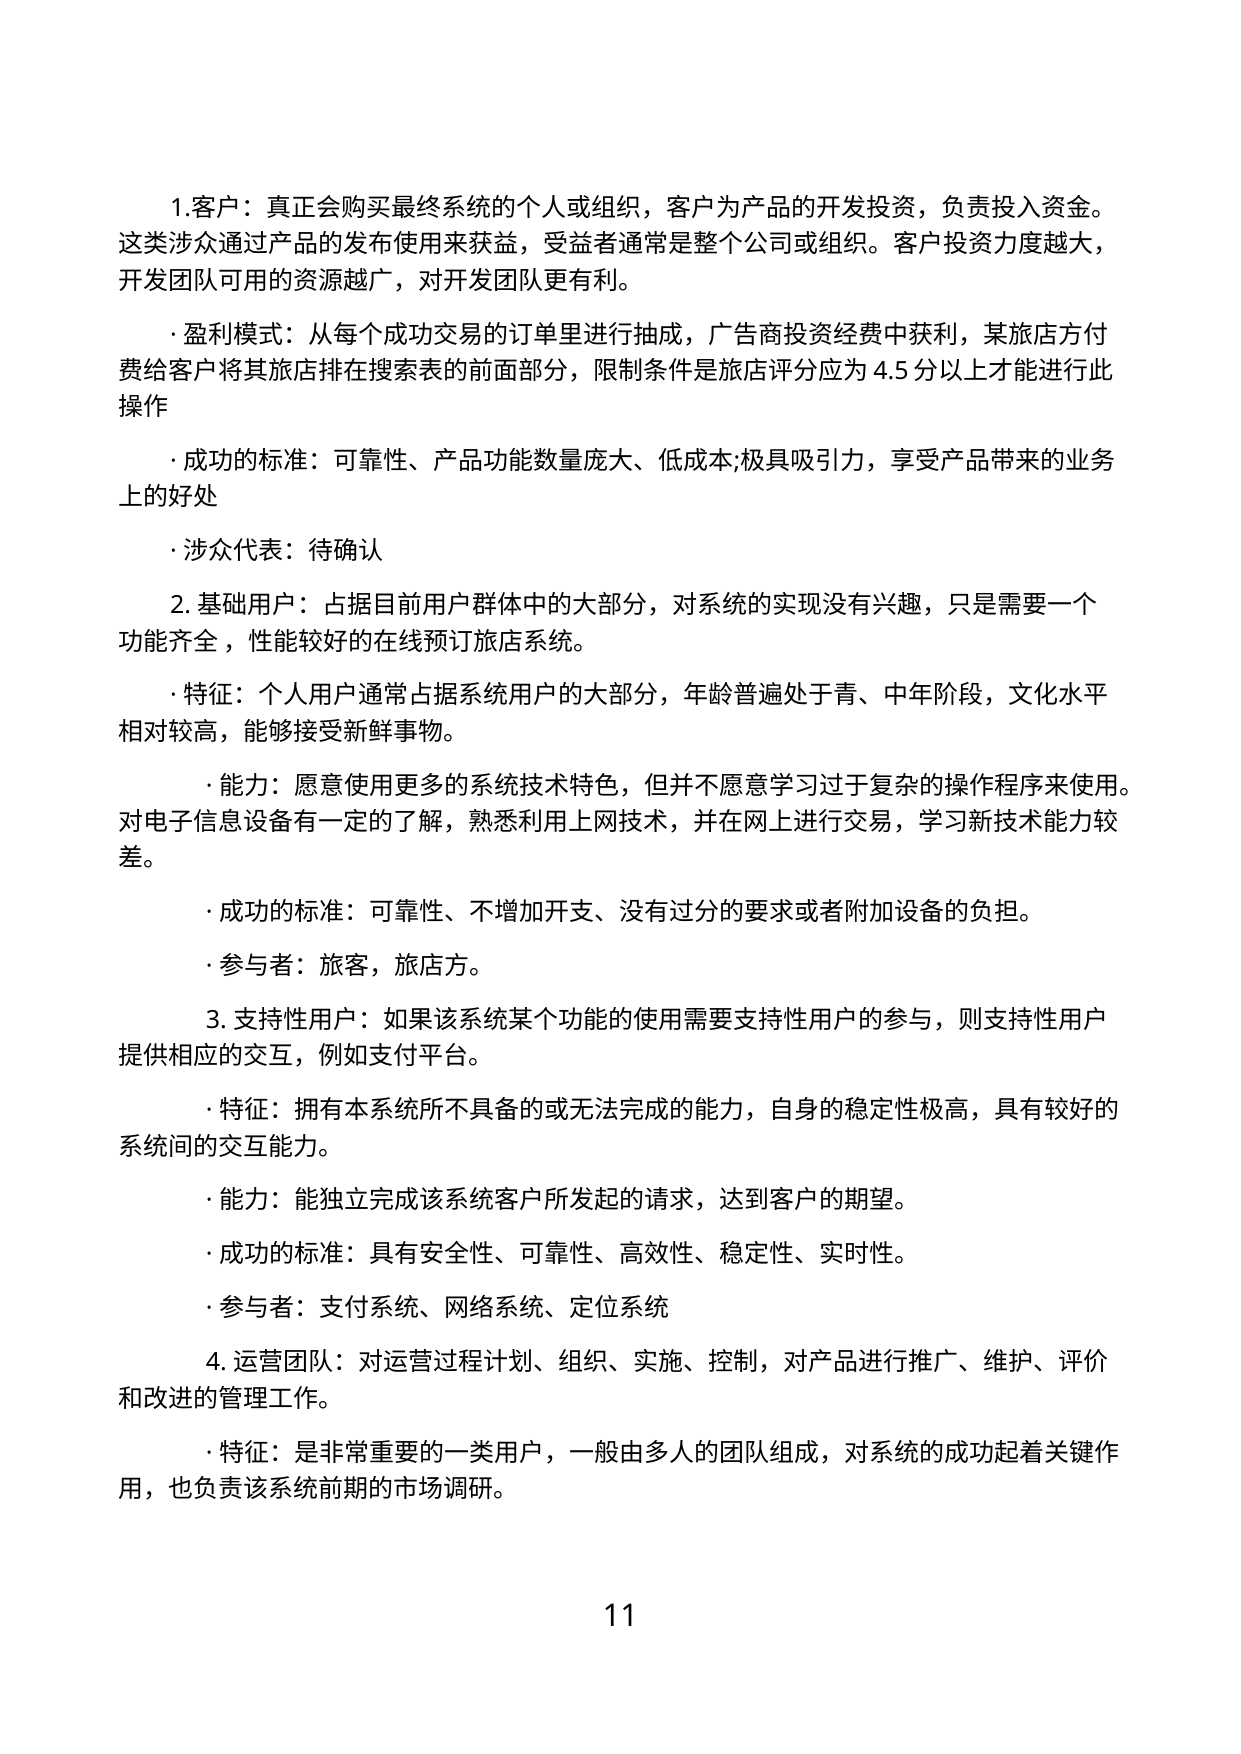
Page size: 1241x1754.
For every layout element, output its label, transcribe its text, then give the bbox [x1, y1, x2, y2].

text · 参与者：旅客，旅店方。 [118, 946, 1122, 982]
text · 成功的标准：可靠性、不增加开支、没有过分的要求或者附加设备的负担。 [118, 892, 1122, 928]
text 1.客户：真正会购买最终系统的个人或组织，客户为产品的开发投资，负责投入资金。这类涉众通过产品的发布使用来获益，受益者通常是整个公司或组织。客户投资力度越大，开发团队可用的资源越广，对开发团队更有利。 [118, 188, 1122, 296]
text · 能力：愿意使用更多的系统技术特色，但并不愿意学习过于复杂的操作程序来使用。对电子信息设备有一定的了解，熟悉利用上网技术，并在网上进行交易，学习新技术能力较差。 [118, 765, 1122, 874]
text · 特征：拥有本系统所不具备的或无法完成的能力，自身的稳定性极高，具有较好的系统间的交互能力。 [118, 1090, 1122, 1162]
text · 能力：能独立完成该系统客户所发起的请求，达到客户的期望。 [118, 1180, 1122, 1216]
text · 成功的标准：可靠性、产品功能数量庞大、低成本;极具吸引力，享受产品带来的业务上的好处 [118, 441, 1122, 513]
text · 涉众代表：待确认 [118, 531, 1122, 567]
text 2. 基础用户：占据目前用户群体中的大部分，对系统的实现没有兴趣，只是需要一个功能齐全 ，性能较好的在线预订旅店系统。 [118, 585, 1122, 657]
text · 盈利模式：从每个成功交易的订单里进行抽成，广告商投资经费中获利，某旅店方付费给客户将其旅店排在搜索表的前面部分，限制条件是旅店评分应为4.5分以上才能进行此操作 [118, 314, 1122, 423]
text · 特征：个人用户通常占据系统用户的大部分，年龄普遍处于青、中年阶段，文化水平相对较高，能够接受新鲜事物。 [118, 675, 1122, 747]
text 4. 运营团队：对运营过程计划、组织、实施、控制，对产品进行推广、维护、评价和改进的管理工作。 [118, 1342, 1122, 1414]
text · 特征：是非常重要的一类用户，一般由多人的团队组成，对系统的成功起着关键作用，也负责该系统前期的市场调研。 [118, 1432, 1122, 1504]
text · 参与者：支付系统、网络系统、定位系统 [118, 1288, 1122, 1324]
text · 成功的标准：具有安全性、可靠性、高效性、稳定性、实时性。 [118, 1234, 1122, 1270]
text 3. 支持性用户：如果该系统某个功能的使用需要支持性用户的参与，则支持性用户提供相应的交互，例如支付平台。 [118, 999, 1122, 1072]
